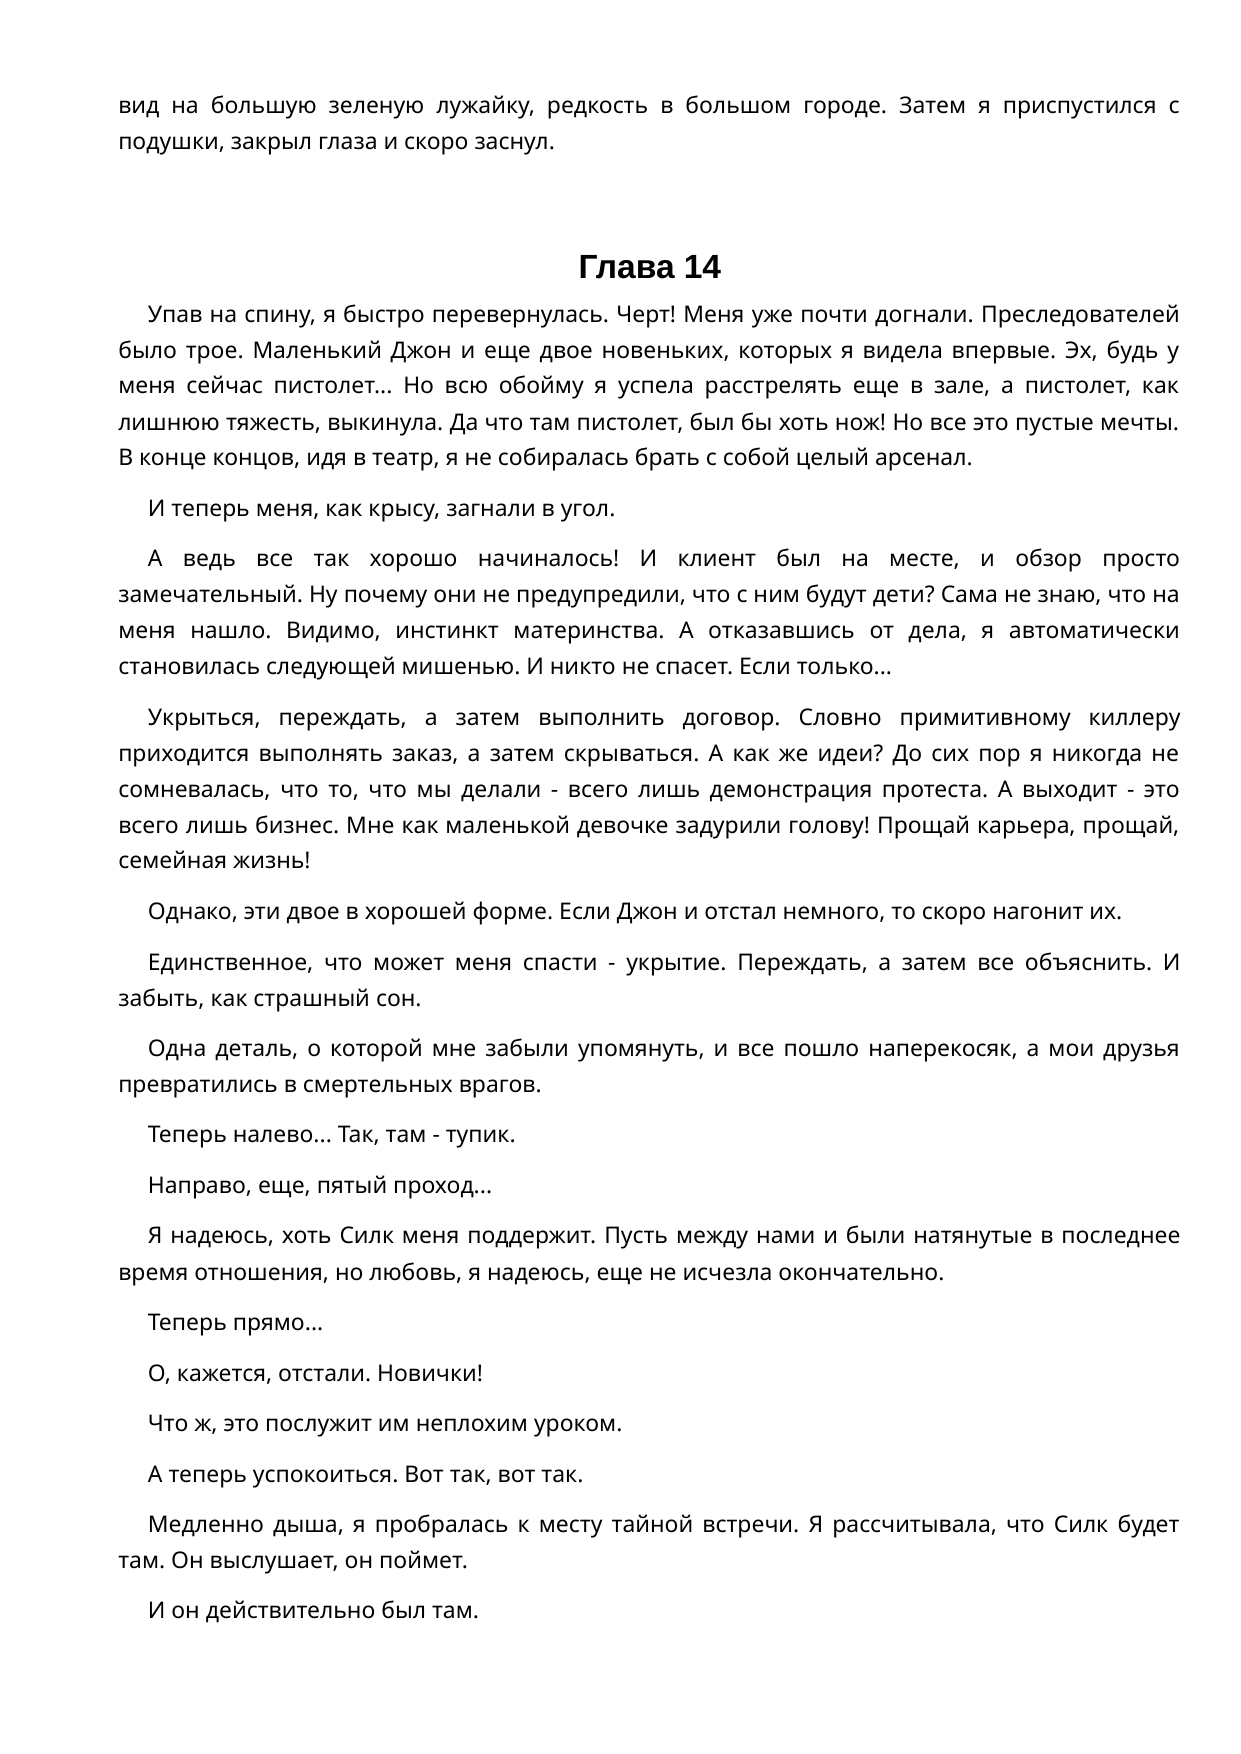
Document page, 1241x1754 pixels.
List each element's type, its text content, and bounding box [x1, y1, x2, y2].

text И он действительно был там. [118, 1594, 1181, 1626]
text Что ж, это послужит им неплохим уроком. [118, 1407, 1181, 1438]
text вид на большую зеленую лужайку, редкость в большом городе. Затем я приспустился с подушки, закрыл глаза и скоро заснул. [118, 89, 1181, 156]
text Медленно дыша, я пробралась к месту тайной встречи. Я рассчитывала, что Силк будет там. Он выслушает, он поймет. [118, 1508, 1181, 1575]
text И теперь меня, как крысу, загнали в угол. [118, 492, 1181, 523]
text Направо, еще, пятый проход... [118, 1169, 1181, 1200]
text Теперь налево... Так, там - тупик. [118, 1118, 1181, 1150]
text Теперь прямо... [118, 1306, 1181, 1337]
text Я надеюсь, хоть Силк меня поддержит. Пусть между нами и были натянутые в последнее время отношения, но любовь, я надеюсь, еще не исчезла окончательно. [118, 1219, 1181, 1287]
text А ведь все так хорошо начиналось! И клиент был на месте, и обзор просто замечательный. Ну почему они не предупредили, что с ним будут дети? Сама не знаю, что на меня нашло. Видимо, инстинкт материнства. А отказавшись от дела, я автоматически становилась следующей мишенью. И никто не спасет. Если только... [118, 542, 1181, 681]
text Однако, эти двое в хорошей форме. Если Джон и отстал немного, то скоро нагонит их. [118, 895, 1181, 926]
subtitle Глава 14 [118, 246, 1181, 285]
text Укрыться, переждать, а затем выполнить договор. Словно примитивному киллеру приходится выполнять заказ, а затем скрываться. А как же идеи? До сих пор я никогда не сомневалась, что то, что мы делали - всего лишь демонстрация протеста. А выходит - это всего лишь бизнес. Мне как маленькой девочке задурили голову! Прощай карьера, прощай, семейная жизнь! [118, 701, 1181, 876]
text А теперь успокоиться. Вот так, вот так. [118, 1457, 1181, 1489]
text Упав на спину, я быстро перевернулась. Черт! Меня уже почти догнали. Преследователей было трое. Маленький Джон и еще двое новеньких, которых я видела впервые. Эх, будь у меня сейчас пистолет... Но всю обойму я успела расстрелять еще в зале, а пистолет, как лишнюю тяжесть, выкинула. Да что там пистолет, был бы хоть нож! Но все это пустые мечты. В конце концов, идя в театр, я не собиралась брать с собой целый арсенал. [118, 298, 1181, 473]
text Одна деталь, о которой мне забыли упомянуть, и все пошло наперекосяк, а мои друзья превратились в смертельных врагов. [118, 1032, 1181, 1099]
text О, кажется, отстали. Новички! [118, 1356, 1181, 1388]
text Единственное, что может меня спасти - укрытие. Переждать, а затем все объяснить. И забыть, как страшный сон. [118, 946, 1181, 1013]
